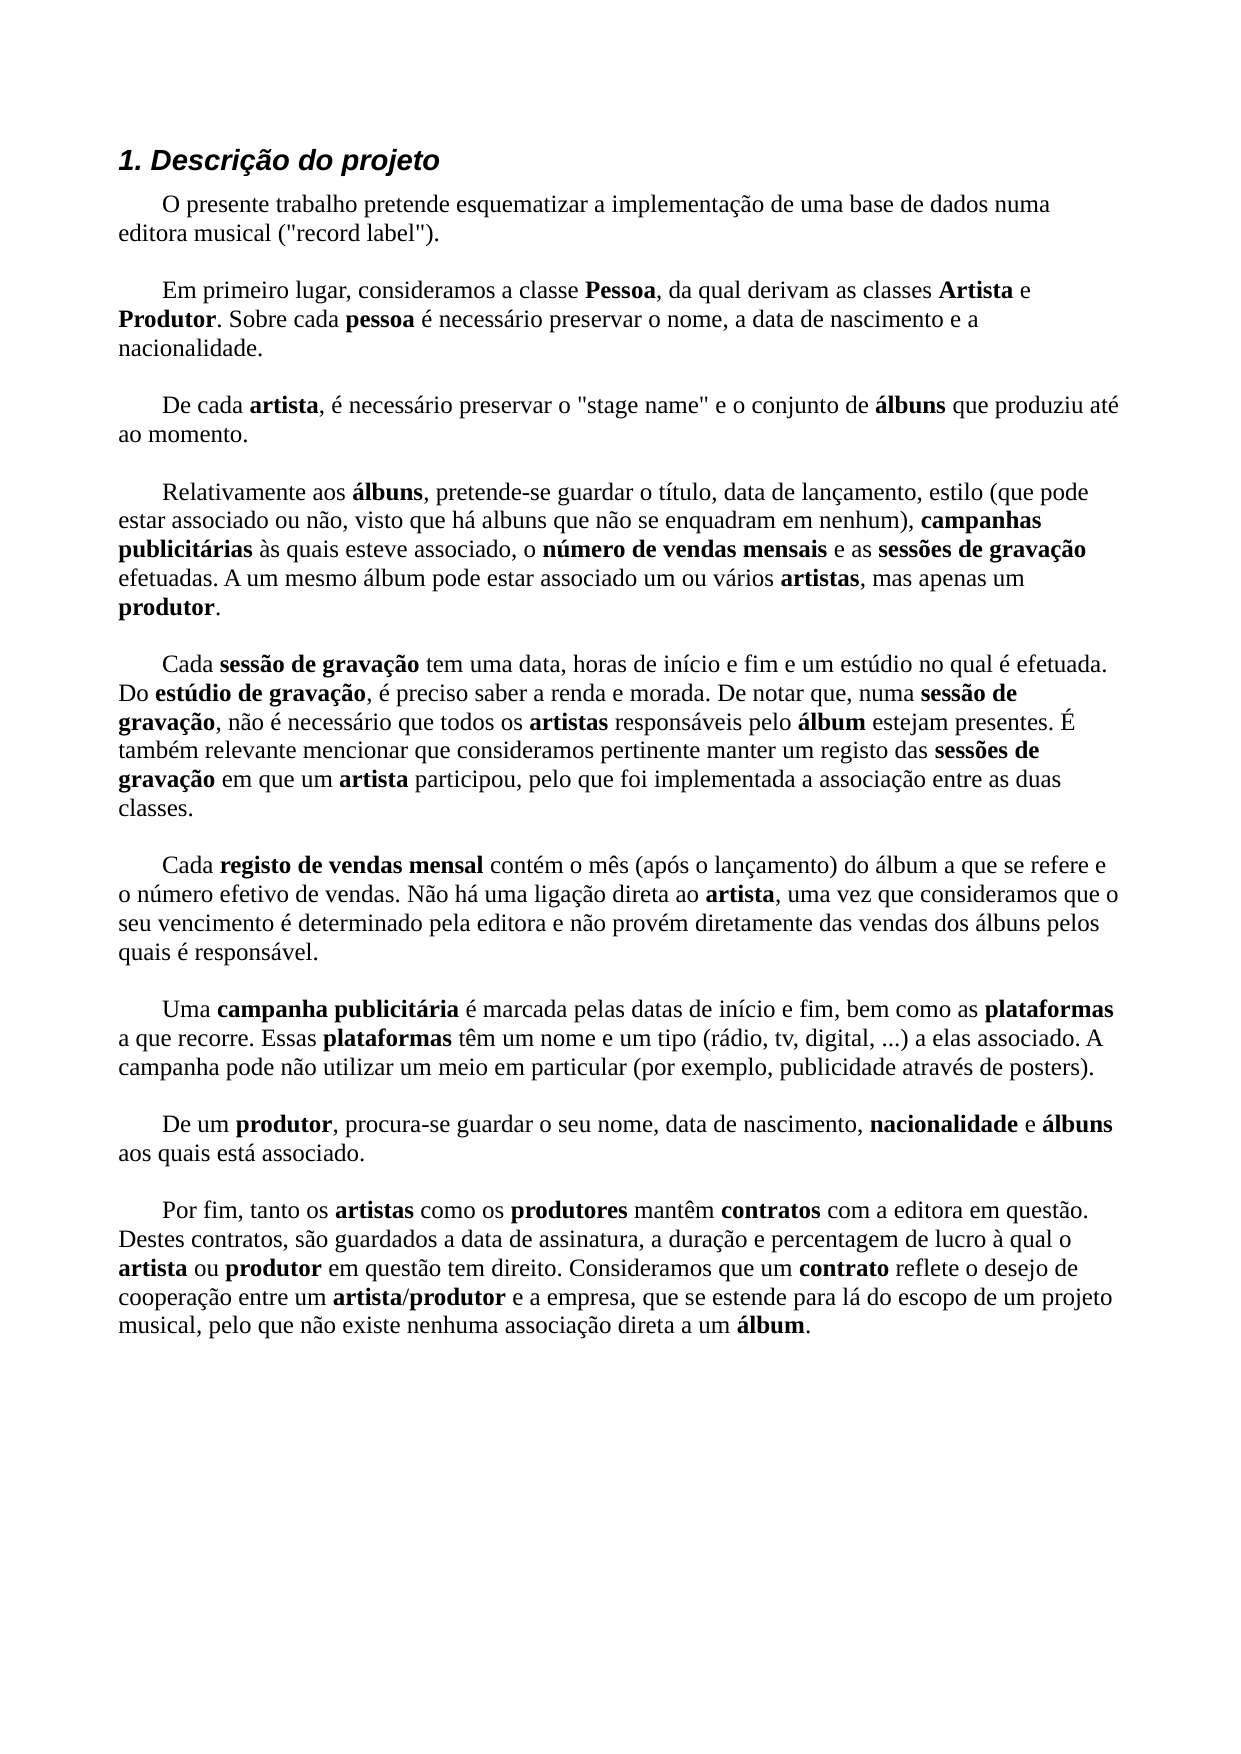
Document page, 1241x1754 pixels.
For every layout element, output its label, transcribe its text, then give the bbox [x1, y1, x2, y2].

text Uma campanha publicitária é marcada pelas datas de início e fim, bem como as plataformas a que recorre. Essas plataformas têm um nome e um tipo (rádio, tv, digital, ...) a elas associado. A campanha pode não utilizar um meio em particular (por exemplo, publicidade através de posters). [118, 994, 1122, 1080]
text Cada registo de vendas mensal contém o mês (após o lançamento) do álbum a que se refere e o número efetivo de vendas. Não há uma ligação direta ao artista, uma vez que consideramos que o seu vencimento é determinado pela editora e não provém diretamente das vendas dos álbuns pelos quais é responsável. [118, 850, 1122, 965]
text De um produtor, procura-se guardar o seu nome, data de nascimento, nacionalidade e álbuns aos quais está associado. [118, 1109, 1122, 1167]
text Por fim, tanto os artistas como os produtores mantêm contratos com a editora em questão. Destes contratos, são guardados a data de assinatura, a duração e percentagem de lucro à qual o artista ou produtor em questão tem direito. Consideramos que um contrato reflete o desejo de cooperação entre um artista/produtor e a empresa, que se estende para lá do escopo de um projeto musical, pelo que não existe nenhuma associação direta a um álbum. [118, 1195, 1122, 1339]
text De cada artista, é necessário preservar o "stage name" e o conjunto de álbuns que produziu até ao momento. [118, 390, 1122, 448]
text Em primeiro lugar, consideramos a classe Pessoa, da qual derivam as classes Artista e Produtor. Sobre cada pessoa é necessário preservar o nome, a data de nascimento e a nacionalidade. [118, 275, 1122, 362]
subtitle 1. Descrição do projeto [118, 143, 1122, 177]
text Cada sessão de gravação tem uma data, horas de início e fim e um estúdio no qual é efetuada. Do estúdio de gravação, é preciso saber a renda e morada. De notar que, numa sessão de gravação, não é necessário que todos os artistas responsáveis pelo álbum estejam presentes. É também relevante mencionar que consideramos pertinente manter um registo das sessões de gravação em que um artista participou, pelo que foi implementada a associação entre as duas classes. [118, 649, 1122, 822]
text O presente trabalho pretende esquematizar a implementação de uma base de dados numa editora musical ("record label"). [118, 189, 1122, 247]
text Relativamente aos álbuns, pretende-se guardar o título, data de lançamento, estilo (que pode estar associado ou não, visto que há albuns que não se enquadram em nenhum), campanhas publicitárias às quais esteve associado, o número de vendas mensais e as sessões de gravação efetuadas. A um mesmo álbum pode estar associado um ou vários artistas, mas apenas um produtor. [118, 477, 1122, 620]
